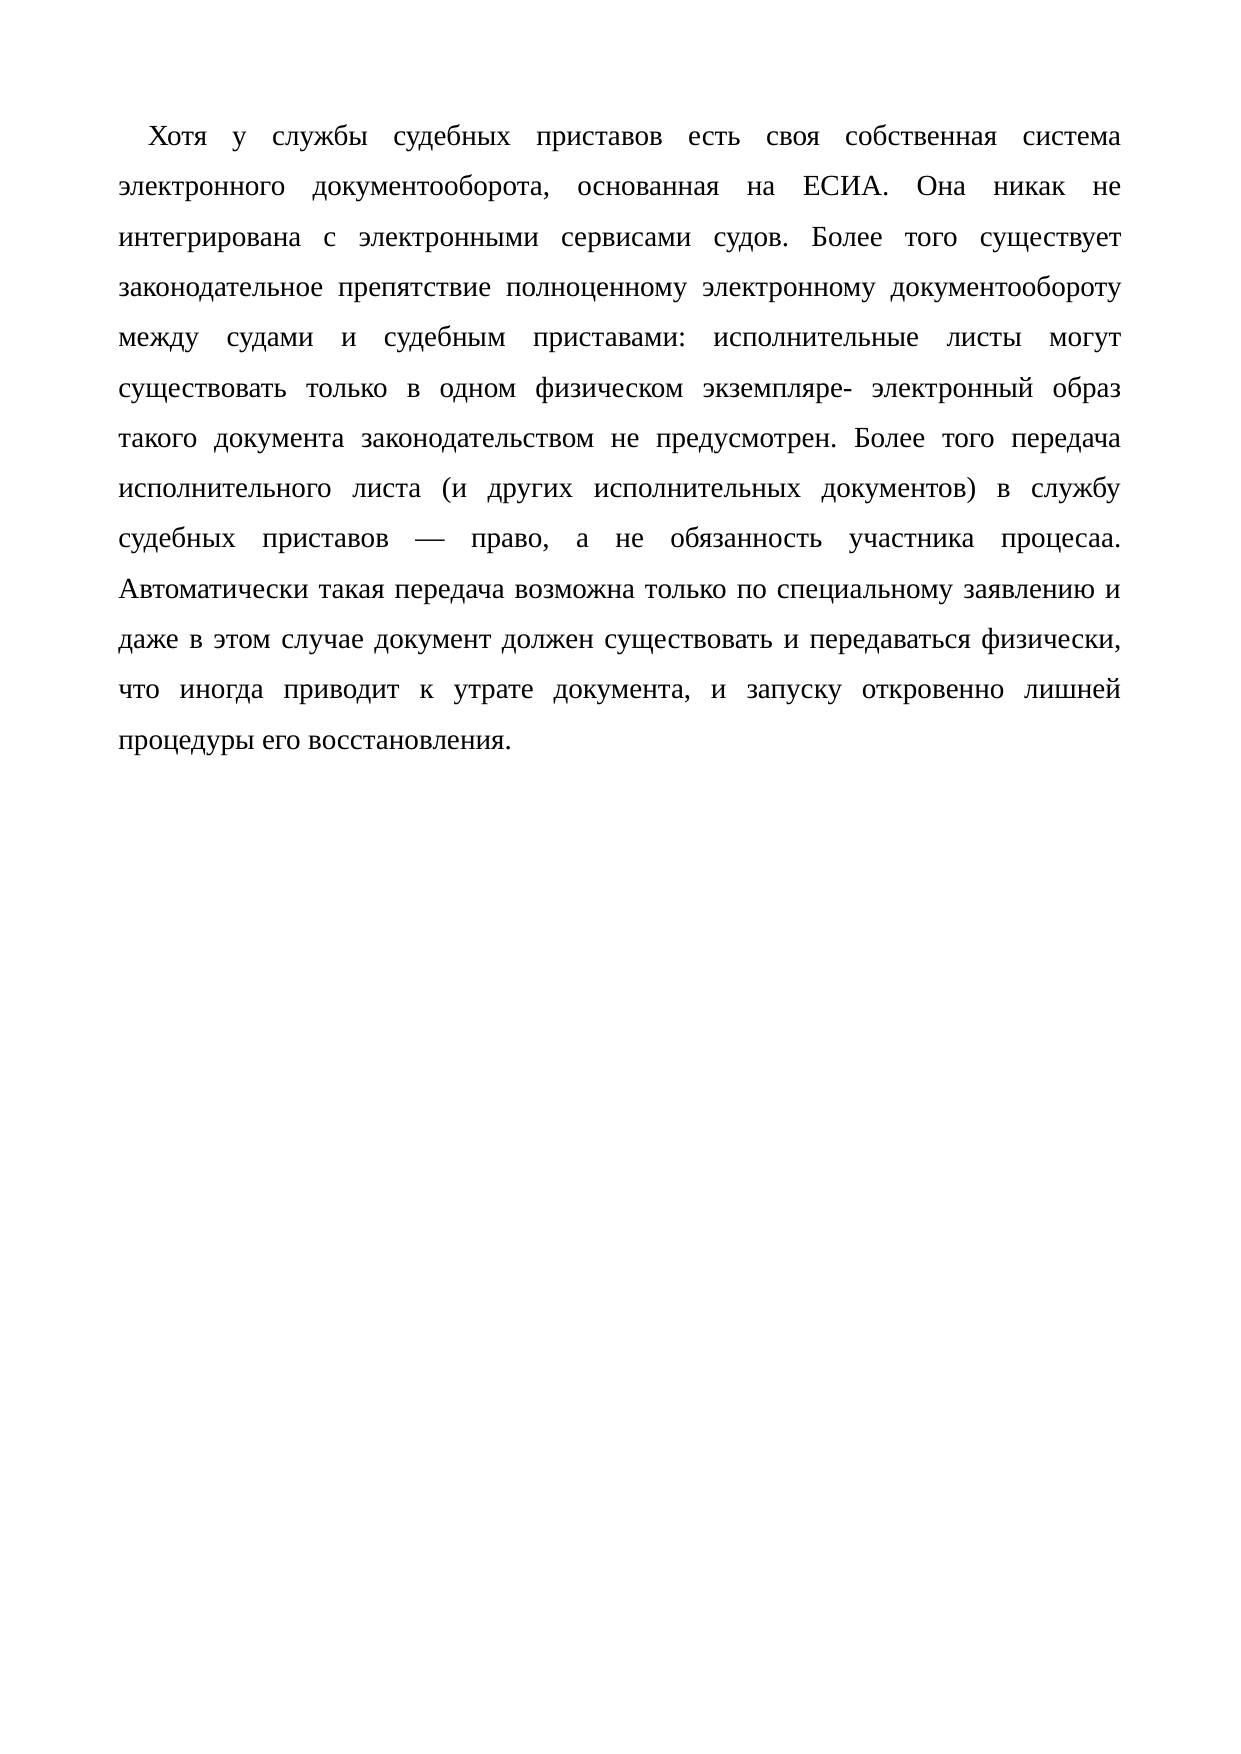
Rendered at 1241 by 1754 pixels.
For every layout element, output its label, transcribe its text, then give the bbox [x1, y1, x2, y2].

text Хотя у службы судебных приставов есть своя собственная система электронного документооборота, основанная на ЕСИА. Она никак не интегрирована с электронными сервисами судов. Более того существует законодательное препятствие полноценному электронному документообороту между судами и судебным приставами: исполнительные листы могут существовать только в одном физическом экземпляре- электронный образ такого документа законодательством не предусмотрен. Более того передача исполнительного листа (и других исполнительных документов) в службу судебных приставов — право, а не обязанность участника процесаа. Автоматически такая передача возможна только по специальному заявлению и даже в этом случае документ должен существовать и передаваться физически, что иногда приводит к утрате документа, и запуску откровенно лишней процедуры его восстановления. [118, 118, 1122, 755]
